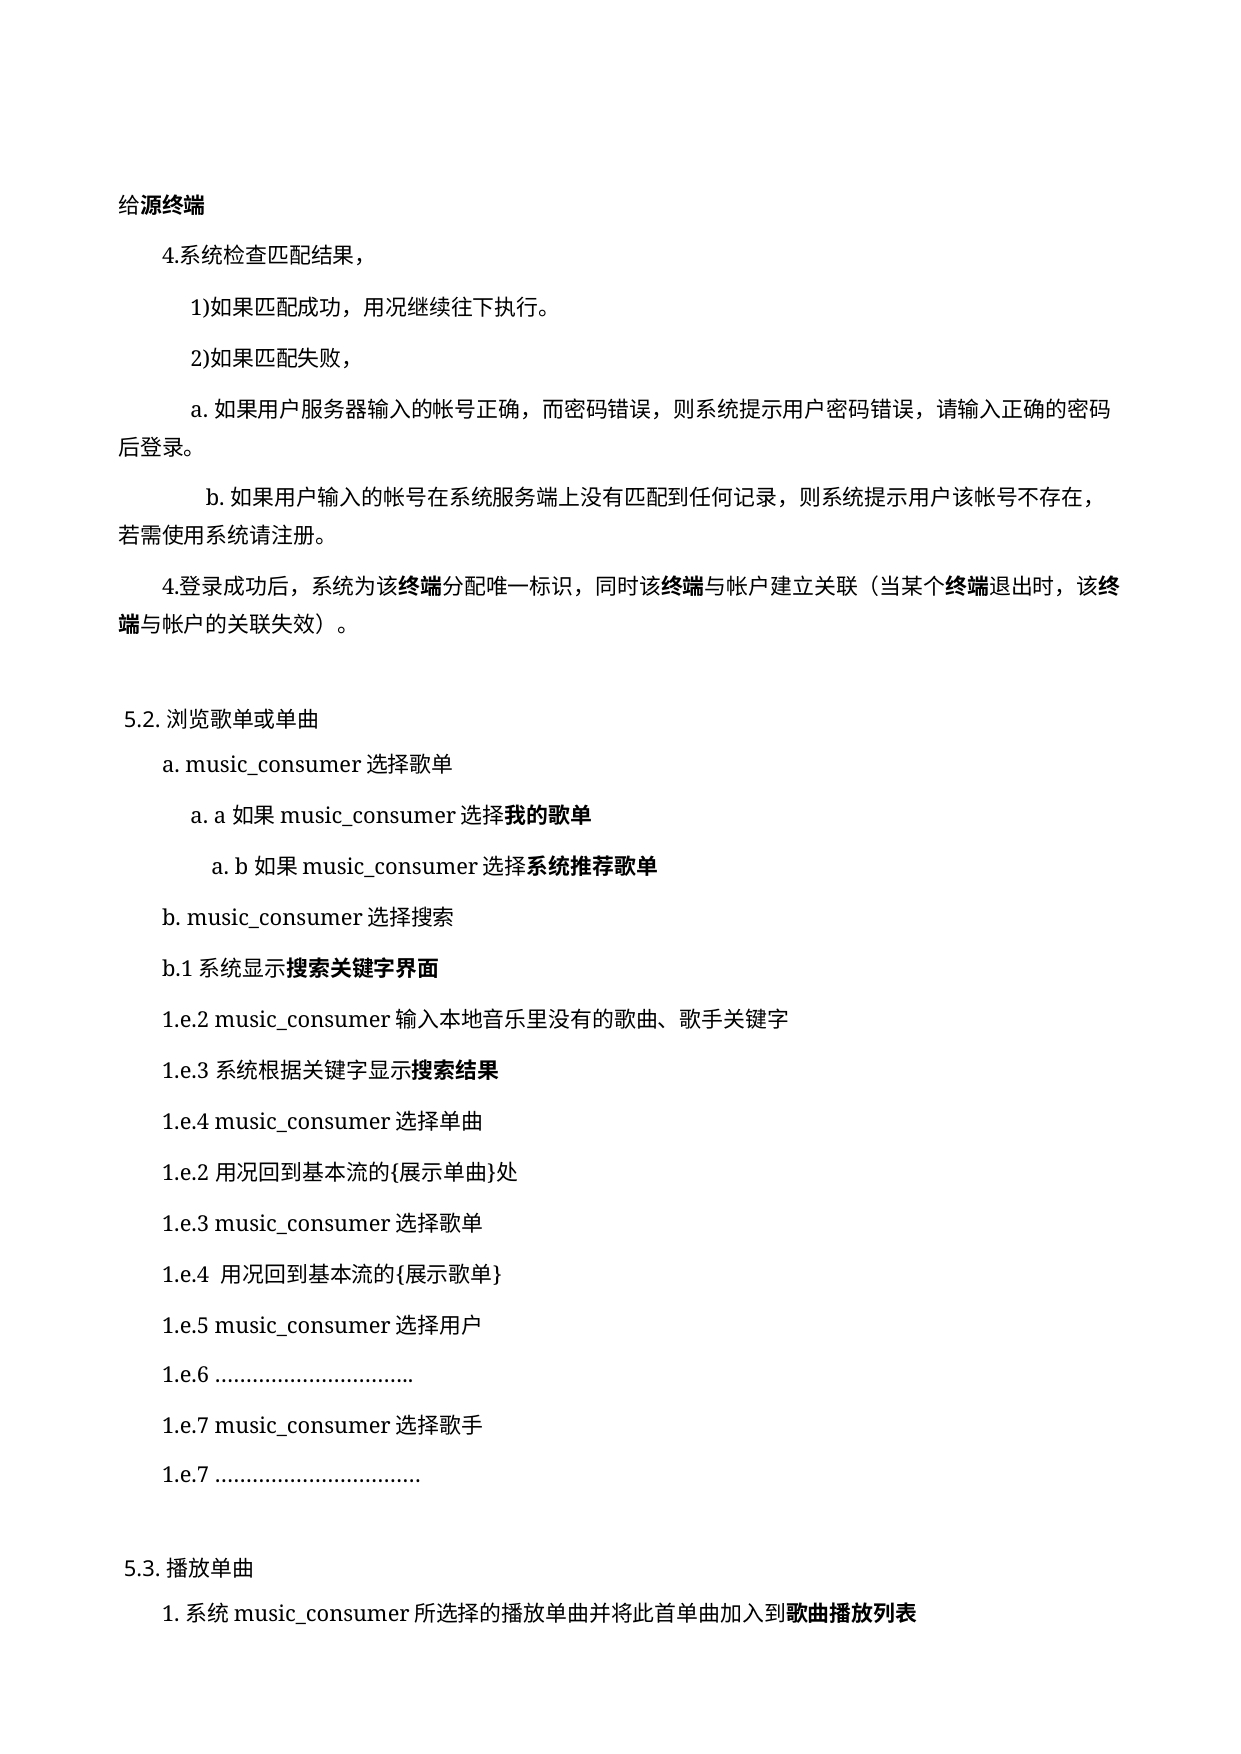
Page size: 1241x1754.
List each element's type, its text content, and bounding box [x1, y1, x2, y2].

text 1)如果匹配成功，用况继续往下执行。 [118, 289, 1122, 321]
text 4.系统检查匹配结果， [118, 238, 1122, 270]
text b. music_consumer选择搜索 [118, 900, 1122, 931]
text a. 如果用户服务器输入的帐号正确，而密码错误，则系统提示用户密码错误，请输入正确的密码后登录。 [118, 392, 1122, 461]
text 1.e.7 …………………………… [118, 1459, 1122, 1488]
text 1.e.4 用况回到基本流的{展示歌单} [118, 1257, 1122, 1289]
text 2)如果匹配失败， [118, 341, 1122, 372]
text 给源终端 [118, 188, 1122, 219]
text 4.登录成功后，系统为该终端分配唯一标识，同时该终端与帐户建立关联（当某个终端退出时，该终端与帐户的关联失效）。 [118, 569, 1122, 639]
text 1.e.2 music_consumer输入本地音乐里没有的歌曲、歌手关键字 [118, 1002, 1122, 1033]
text 1.e.3 系统根据关键字显示搜索结果 [118, 1053, 1122, 1084]
text 1.e.4 music_consumer选择单曲 [118, 1104, 1122, 1136]
text 1.e.3 music_consumer选择歌单 [118, 1206, 1122, 1238]
subtitle 浏览歌单或单曲 [118, 702, 1122, 734]
text 1.e.2 用况回到基本流的{展示单曲}处 [118, 1155, 1122, 1187]
text b.1 系统显示搜索关键字界面 [118, 951, 1122, 982]
text b. 如果用户输入的帐号在系统服务端上没有匹配到任何记录，则系统提示用户该帐号不存在，若需使用系统请注册。 [118, 480, 1122, 550]
text 1.e.5 music_consumer选择用户 [118, 1308, 1122, 1340]
text 1.e.7 music_consumer选择歌手 [118, 1408, 1122, 1439]
text a. music_consumer选择歌单 [118, 747, 1122, 778]
text a. b 如果music_consumer选择系统推荐歌单 [118, 849, 1122, 880]
text a. a 如果music_consumer选择我的歌单 [118, 798, 1122, 829]
text 1. 系统music_consumer所选择的播放单曲并将此首单曲加入到歌曲播放列表 [118, 1596, 1122, 1628]
text 1.e.6 ………………………….. [118, 1359, 1122, 1389]
subtitle 播放单曲 [118, 1551, 1122, 1583]
